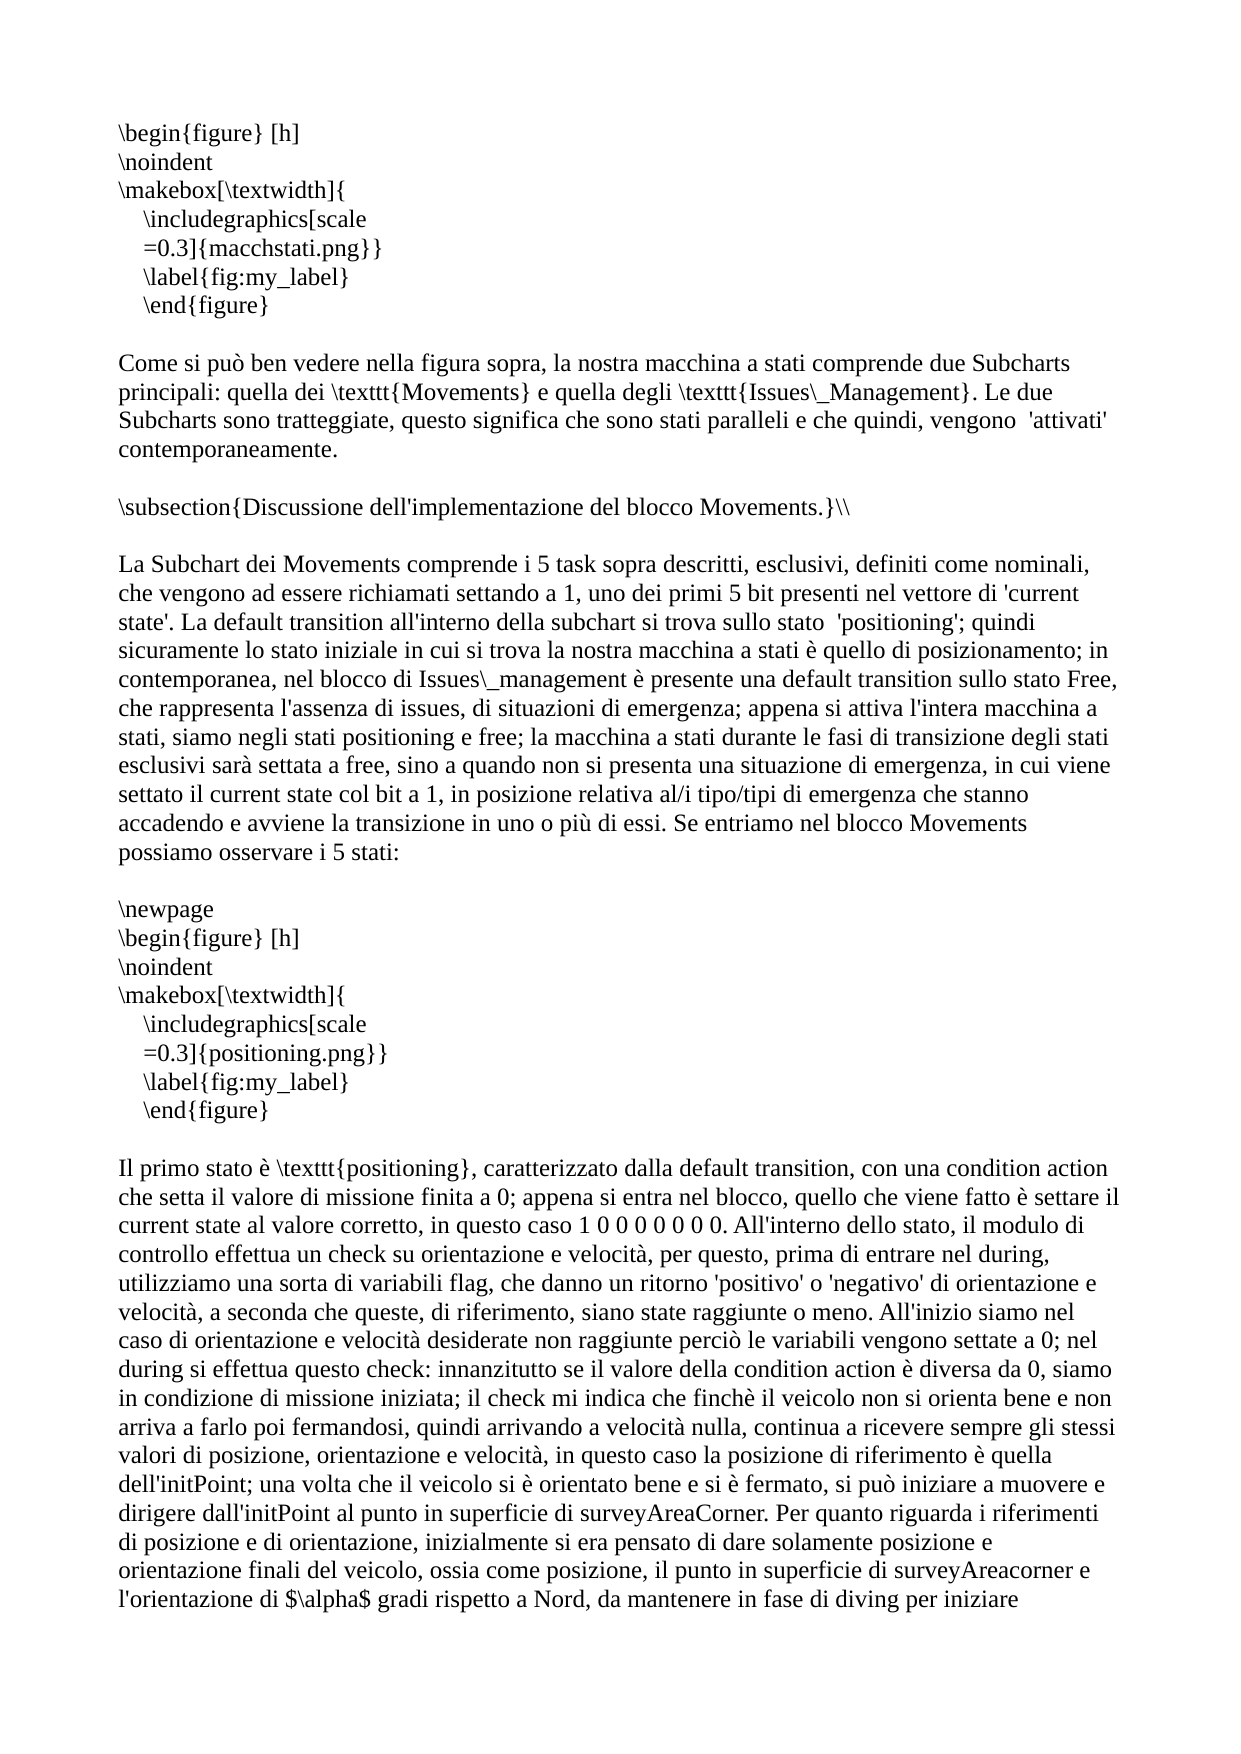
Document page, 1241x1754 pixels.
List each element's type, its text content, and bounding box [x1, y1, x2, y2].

text \begin{figure} [h] \noindent \makebox[\textwidth]{ \includegraphics[scale =0.3]{macchstati.png}} \label{fig:my_label} \end{figure} Come si può ben vedere nella figura sopra, la nostra macchina a stati comprende due Subcharts principali: quella dei \texttt{Movements} e quella degli \texttt{Issues\_Management}. Le due Subcharts sono tratteggiate, questo significa che sono stati paralleli e che quindi, vengono 'attivati' contemporaneamente. \subsection{Discussione dell'implementazione del blocco Movements.}\\ La Subchart dei Movements comprende i 5 task sopra descritti, esclusivi, definiti come nominali, che vengono ad essere richiamati settando a 1, uno dei primi 5 bit presenti nel vettore di 'current state'. La default transition all'interno della subchart si trova sullo stato 'positioning'; quindi sicuramente lo stato iniziale in cui si trova la nostra macchina a stati è quello di posizionamento; in contemporanea, nel blocco di Issues\_management è presente una default transition sullo stato Free, che rappresenta l'assenza di issues, di situazioni di emergenza; appena si attiva l'intera macchina a stati, siamo negli stati positioning e free; la macchina a stati durante le fasi di transizione degli stati esclusivi sarà settata a free, sino a quando non si presenta una situazione di emergenza, in cui viene settato il current state col bit a 1, in posizione relativa al/i tipo/tipi di emergenza che stanno accadendo e avviene la transizione in uno o più di essi. Se entriamo nel blocco Movements possiamo osservare i 5 stati: \newpage \begin{figure} [h] \noindent \makebox[\textwidth]{ \includegraphics[scale =0.3]{positioning.png}} \label{fig:my_label} \end{figure} Il primo stato è \texttt{positioning}, caratterizzato dalla default transition, con una condition action che setta il valore di missione finita a 0; appena si entra nel blocco, quello che viene fatto è settare il current state al valore corretto, in questo caso 1 0 0 0 0 0 0 0. All'interno dello stato, il modulo di controllo effettua un check su orientazione e velocità, per questo, prima di entrare nel during, utilizziamo una sorta di variabili flag, che danno un ritorno 'positivo' o 'negativo' di orientazione e velocità, a seconda che queste, di riferimento, siano state raggiunte o meno. All'inizio siamo nel caso di orientazione e velocità desiderate non raggiunte perciò le variabili vengono settate a 0; nel during si effettua questo check: innanzitutto se il valore della condition action è diversa da 0, siamo in condizione di missione iniziata; il check mi indica che finchè il veicolo non si orienta bene e non arriva a farlo poi fermandosi, quindi arrivando a velocità nulla, continua a ricevere sempre gli stessi valori di posizione, orientazione e velocità, in questo caso la posizione di riferimento è quella dell'initPoint; una volta che il veicolo si è orientato bene e si è fermato, si può iniziare a muovere e dirigere dall'initPoint al punto in superficie di surveyAreaCorner. Per quanto riguarda i riferimenti di posizione e di orientazione, inizialmente si era pensato di dare solamente posizione e orientazione finali del veicolo, ossia come posizione, il punto in superficie di surveyAreacorner e l'orientazione di $\alpha$ gradi rispetto a Nord, da mantenere in fase di diving per iniziare [118, 118, 1122, 1613]
